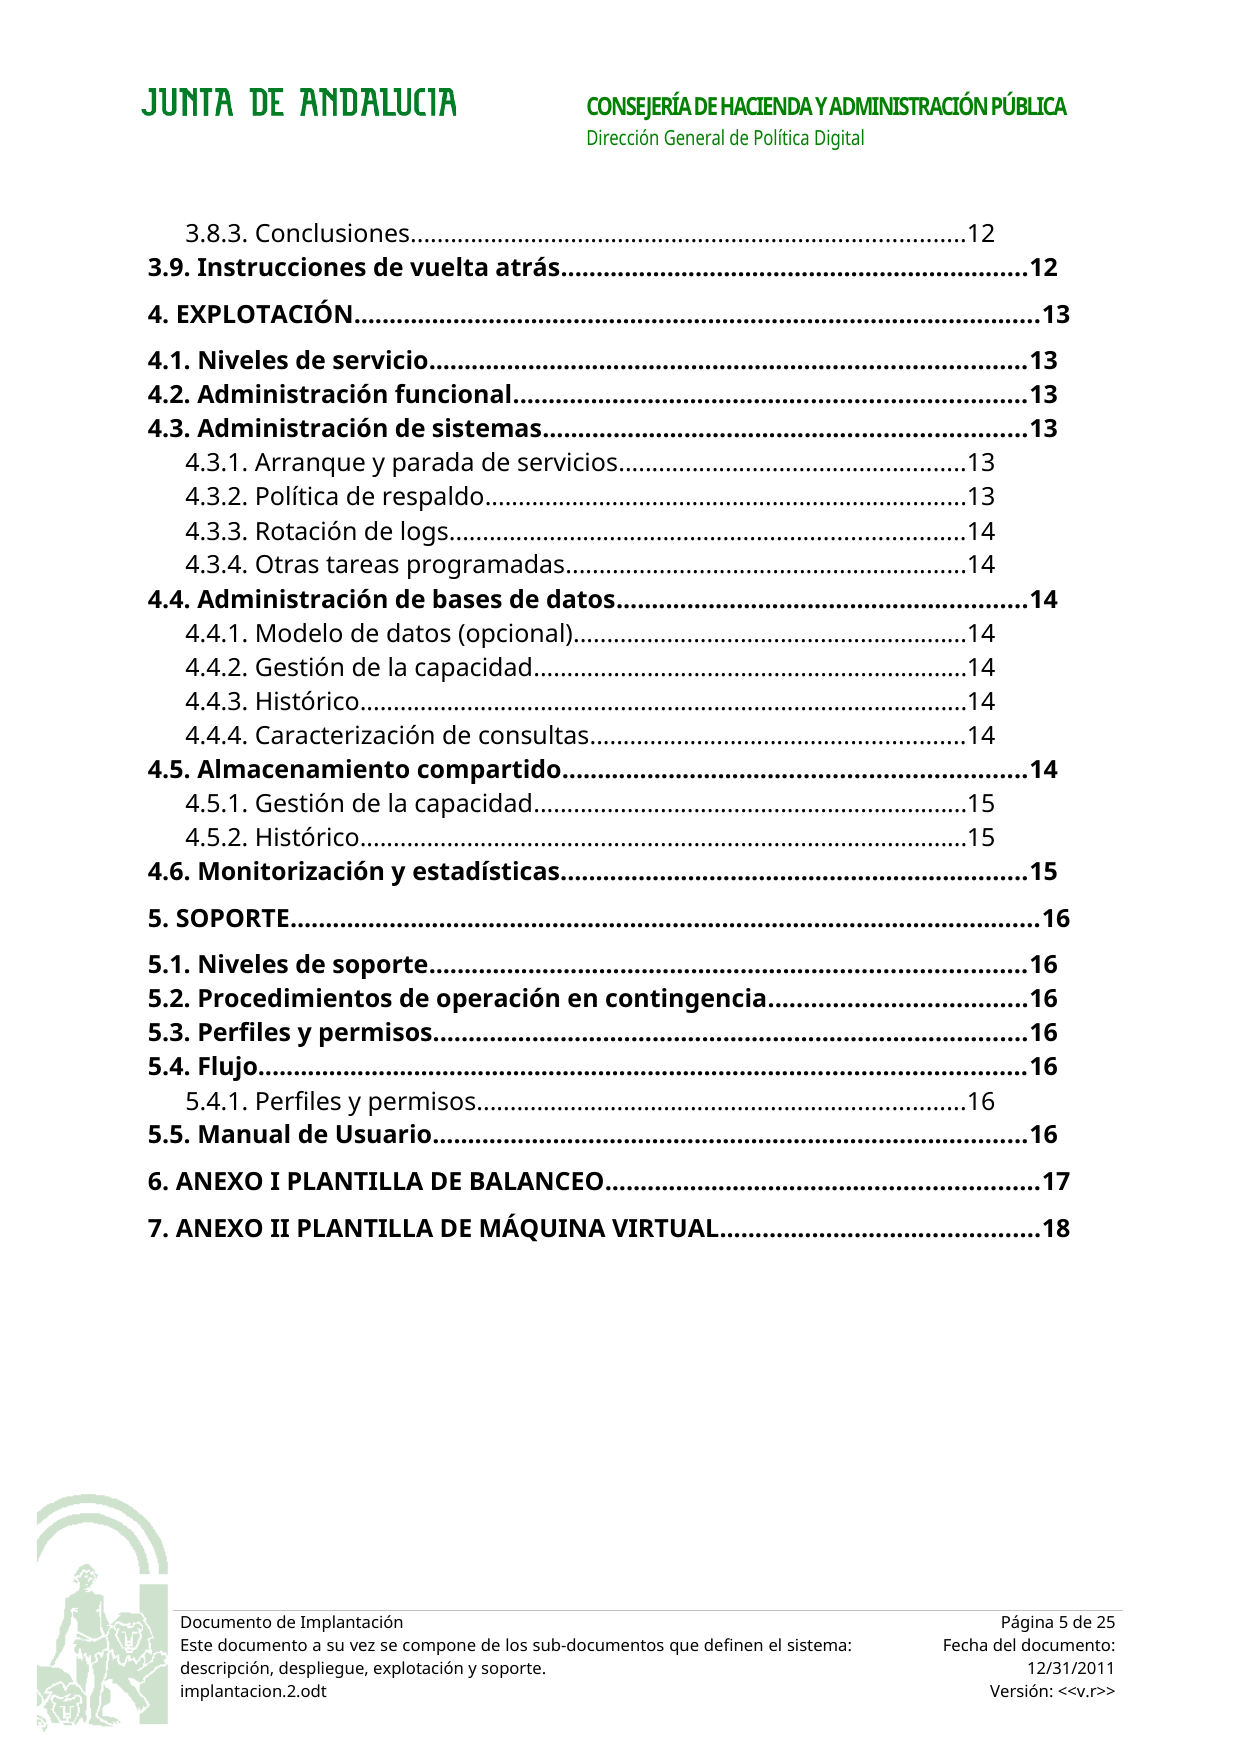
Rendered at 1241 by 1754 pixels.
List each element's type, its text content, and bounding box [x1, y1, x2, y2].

text 4.4. Administración de bases de datos 14 [148, 581, 1107, 615]
text 4.4.1. Modelo de datos (opcional) 14 [185, 615, 1107, 649]
text 4.3.4. Otras tareas programadas 14 [185, 547, 1107, 581]
text 4.3.2. Política de respaldo 13 [185, 479, 1107, 513]
text 5.5. Manual de Usuario 16 [148, 1117, 1107, 1151]
text 5.2. Procedimientos de operación en contingencia 16 [148, 981, 1107, 1015]
text 5.4. Flujo 16 [148, 1049, 1107, 1083]
text 3.9. Instrucciones de vuelta atrás 12 [148, 250, 1107, 284]
text 5.3. Perfiles y permisos 16 [148, 1015, 1107, 1049]
text 5.1. Niveles de soporte 16 [148, 947, 1107, 981]
text 5.4.1. Perfiles y permisos 16 [185, 1083, 1107, 1117]
text 4.6. Monitorización y estadísticas 15 [148, 854, 1107, 888]
text 4.5. Almacenamiento compartido 14 [148, 752, 1107, 786]
text 4.4.3. Histórico 14 [185, 683, 1107, 717]
text 3.8.3. Conclusiones 12 [185, 216, 1107, 250]
text 6. Anexo i Plantilla de Balanceo 17 [148, 1164, 1107, 1198]
text 5. Soporte 16 [148, 900, 1107, 934]
text 4.4.2. Gestión de la capacidad 14 [185, 649, 1107, 683]
text 4.3. Administración de sistemas 13 [148, 411, 1107, 445]
text 4.3.3. Rotación de logs 14 [185, 513, 1107, 547]
text 4.1. Niveles de servicio 13 [148, 343, 1107, 377]
picture [141, 88, 457, 116]
text 4. Explotación 13 [148, 296, 1107, 330]
text 4.5.1. Gestión de la capacidad 15 [185, 786, 1107, 820]
text 7. ANEXO II Plantilla de máquina virtual 18 [148, 1210, 1107, 1244]
text 4.3.1. Arranque y parada de servicios 13 [185, 445, 1107, 479]
text 4.5.2. Histórico 15 [185, 820, 1107, 854]
text 4.4.4. Caracterización de consultas 14 [185, 717, 1107, 752]
text 4.2. Administración funcional 13 [148, 377, 1107, 411]
